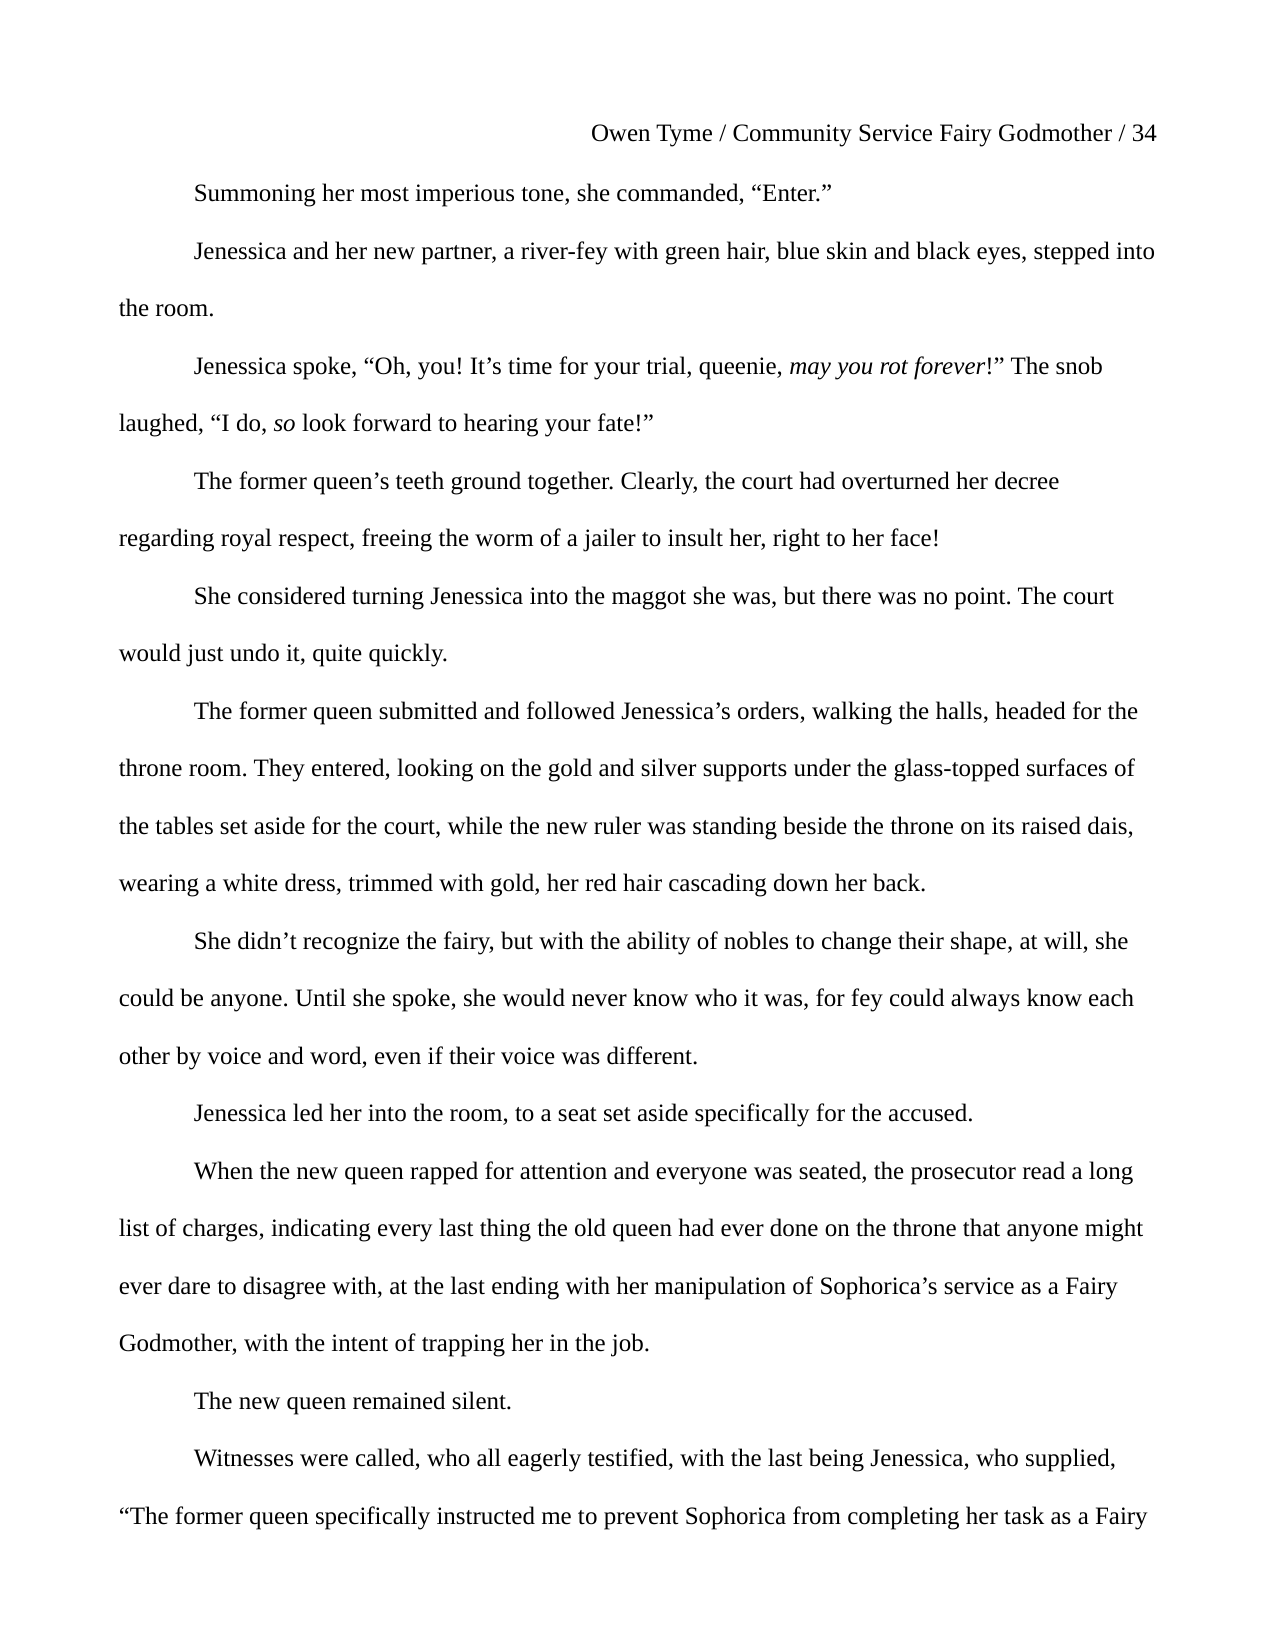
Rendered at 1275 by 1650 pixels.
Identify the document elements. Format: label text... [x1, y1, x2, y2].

text She considered turning Jenessica into the maggot she was, but there was no point. The court would just undo it, quite quickly. [118, 581, 1156, 667]
text Summoning her most imperious tone, she commanded, “Enter.” [118, 178, 1156, 207]
text Jenessica spoke, “Oh, you! It’s time for your trial, queenie, may you rot forever!” The snob laughed, “I do, so look forward to hearing your fate!” [118, 351, 1156, 437]
text The former queen submitted and followed Jenessica’s orders, walking the halls, headed for the throne room. They entered, looking on the gold and silver supports under the glass-topped surfaces of the tables set aside for the court, while the new ruler was standing beside the throne on its raised dais, wearing a white dress, trimmed with gold, her red hair cascading down her back. [118, 696, 1156, 897]
text Witnesses were called, who all eagerly testified, with the last being Jenessica, who supplied, “The former queen specifically instructed me to prevent Sophorica from completing her task as a Fairy [118, 1443, 1156, 1530]
text She didn’t recognize the fairy, but with the ability of nobles to change their shape, at will, she could be anyone. Until she spoke, she would never know who it was, for fey could always know each other by voice and word, even if their voice was different. [118, 926, 1156, 1070]
text The former queen’s teeth ground together. Clearly, the court had overturned her decree regarding royal respect, freeing the worm of a jailer to insult her, right to her face! [118, 466, 1156, 552]
text The new queen remained silent. [118, 1386, 1156, 1415]
text Jenessica led her into the room, to a seat set aside specifically for the accused. [118, 1098, 1156, 1127]
text Jenessica and her new partner, a river-fey with green hair, blue skin and black eyes, stepped into the room. [118, 236, 1156, 322]
text When the new queen rapped for attention and everyone was seated, the prosecutor read a long list of charges, indicating every last thing the old queen had ever done on the throne that anyone might ever dare to disagree with, at the last ending with her manipulation of Sophorica’s service as a Fairy Godmother, with the intent of trapping her in the job. [118, 1156, 1156, 1357]
